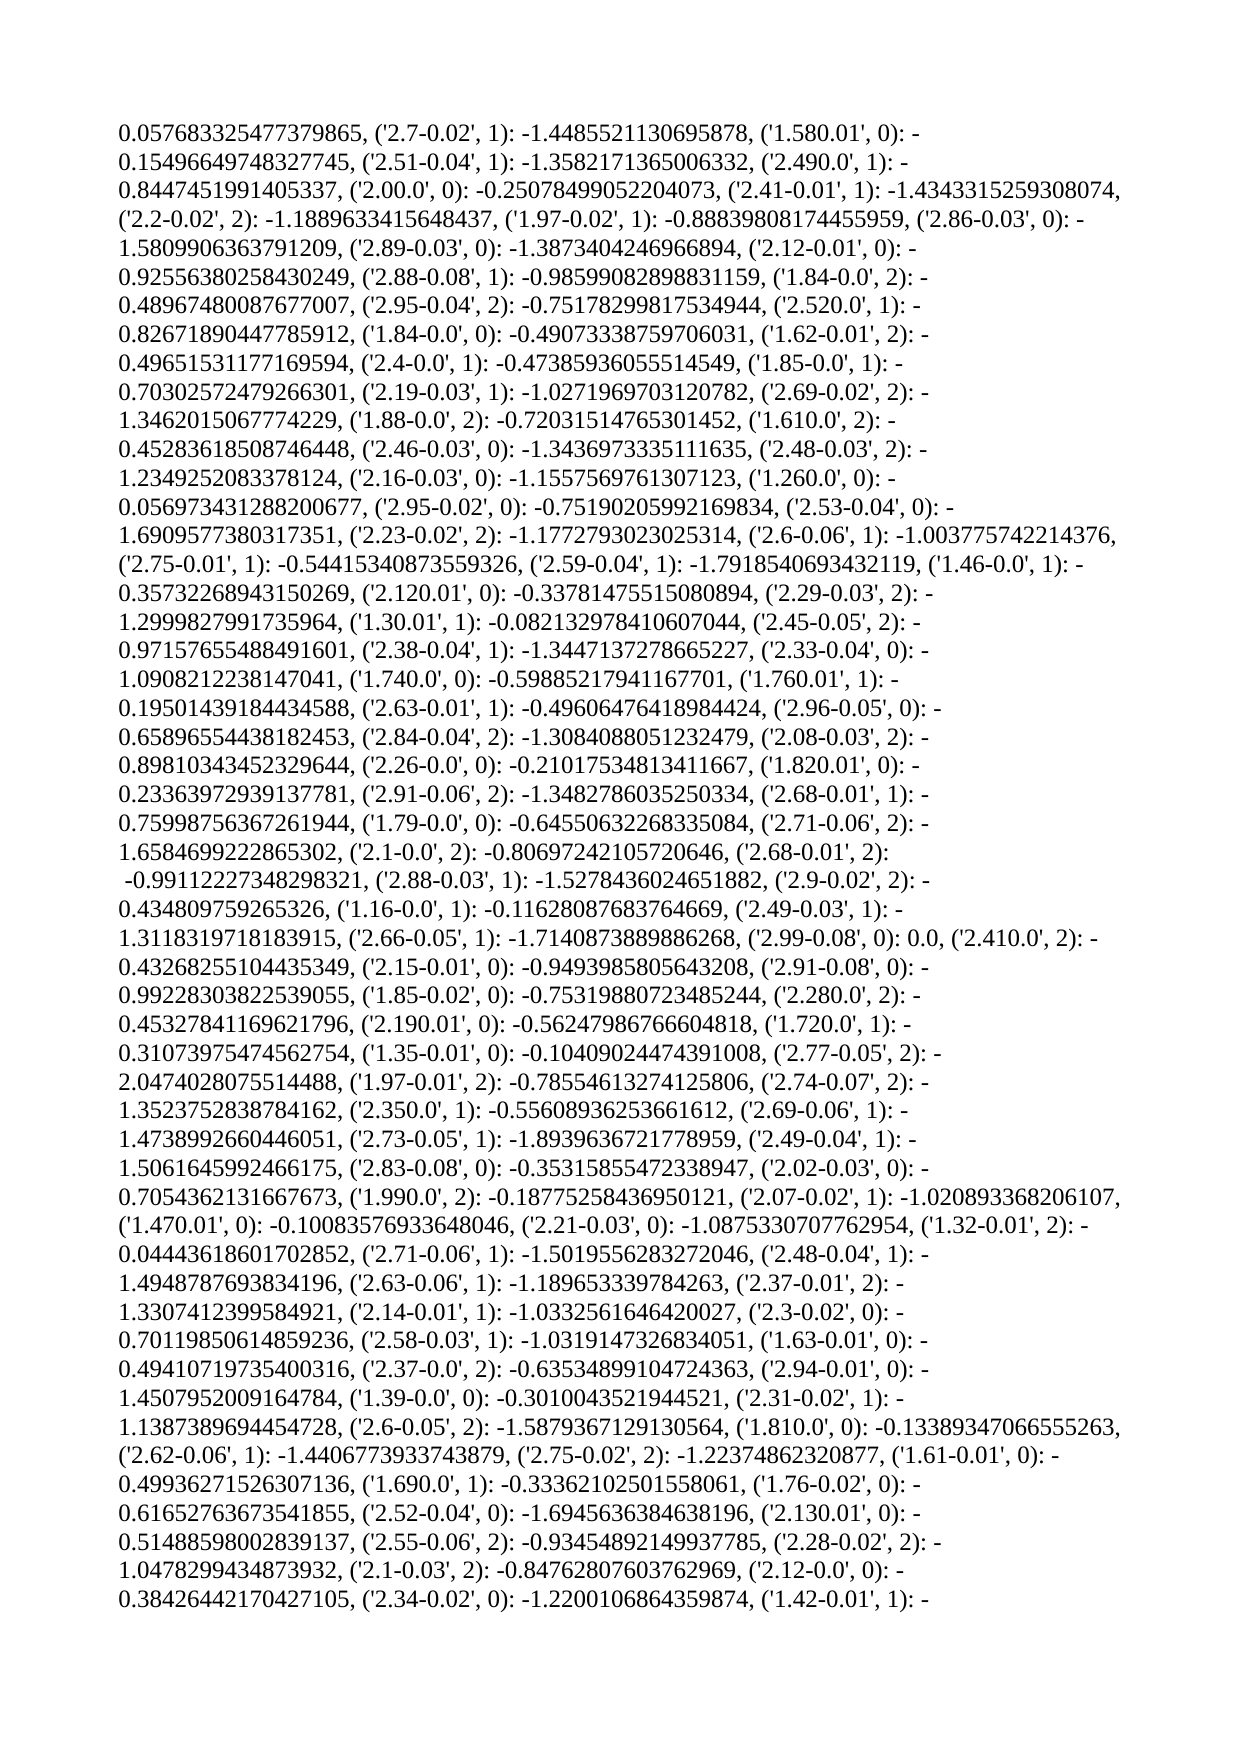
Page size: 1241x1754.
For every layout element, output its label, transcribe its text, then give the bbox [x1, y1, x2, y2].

text -0.057683325477379865, ('2.7-0.02', 1): -1.4485521130695878, ('1.580.01', 0): -0.15496649748327745, ('2.51-0.04', 1): -1.3582171365006332, ('2.490.0', 1): -0.8447451991405337, ('2.00.0', 0): -0.25078499052204073, ('2.41-0.01', 1): -1.4343315259308074, ('2.2-0.02', 2): -1.1889633415648437, ('1.97-0.02', 1): -0.88839808174455959, ('2.86-0.03', 0): -1.5809906363791209, ('2.89-0.03', 0): -1.3873404246966894, ('2.12-0.01', 0): -0.92556380258430249, ('2.88-0.08', 1): -0.98599082898831159, ('1.84-0.0', 2): -0.48967480087677007, ('2.95-0.04', 2): -0.75178299817534944, ('2.520.0', 1): -0.82671890447785912, ('1.84-0.0', 0): -0.49073338759706031, ('1.62-0.01', 2): -0.49651531177169594, ('2.4-0.0', 1): -0.47385936055514549, ('1.85-0.0', 1): -0.70302572479266301, ('2.19-0.03', 1): -1.0271969703120782, ('2.69-0.02', 2): -1.3462015067774229, ('1.88-0.0', 2): -0.72031514765301452, ('1.610.0', 2): -0.45283618508746448, ('2.46-0.03', 0): -1.3436973335111635, ('2.48-0.03', 2): -1.2349252083378124, ('2.16-0.03', 0): -1.1557569761307123, ('1.260.0', 0): -0.056973431288200677, ('2.95-0.02', 0): -0.75190205992169834, ('2.53-0.04', 0): -1.6909577380317351, ('2.23-0.02', 2): -1.1772793023025314, ('2.6-0.06', 1): -1.003775742214376, ('2.75-0.01', 1): -0.54415340873559326, ('2.59-0.04', 1): -1.7918540693432119, ('1.46-0.0', 1): -0.35732268943150269, ('2.120.01', 0): -0.33781475515080894, ('2.29-0.03', 2): -1.2999827991735964, ('1.30.01', 1): -0.082132978410607044, ('2.45-0.05', 2): -0.97157655488491601, ('2.38-0.04', 1): -1.3447137278665227, ('2.33-0.04', 0): -1.0908212238147041, ('1.740.0', 0): -0.59885217941167701, ('1.760.01', 1): -0.19501439184434588, ('2.63-0.01', 1): -0.49606476418984424, ('2.96-0.05', 0): -0.65896554438182453, ('2.84-0.04', 2): -1.3084088051232479, ('2.08-0.03', 2): -0.89810343452329644, ('2.26-0.0', 0): -0.21017534813411667, ('1.820.01', 0): -0.23363972939137781, ('2.91-0.06', 2): -1.3482786035250334, ('2.68-0.01', 1): -0.75998756367261944, ('1.79-0.0', 0): -0.64550632268335084, ('2.71-0.06', 2): -1.6584699222865302, ('2.1-0.0', 2): -0.80697242105720646, ('2.68-0.01', 2): [118, 118, 1122, 866]
text -0.99112227348298321, ('2.88-0.03', 1): -1.5278436024651882, ('2.9-0.02', 2): -0.434809759265326, ('1.16-0.0', 1): -0.11628087683764669, ('2.49-0.03', 1): -1.3118319718183915, ('2.66-0.05', 1): -1.7140873889886268, ('2.99-0.08', 0): 0.0, ('2.410.0', 2): -0.43268255104435349, ('2.15-0.01', 0): -0.9493985805643208, ('2.91-0.08', 0): -0.99228303822539055, ('1.85-0.02', 0): -0.75319880723485244, ('2.280.0', 2): -0.45327841169621796, ('2.190.01', 0): -0.56247986766604818, ('1.720.0', 1): -0.31073975474562754, ('1.35-0.01', 0): -0.10409024474391008, ('2.77-0.05', 2): -2.0474028075514488, ('1.97-0.01', 2): -0.78554613274125806, ('2.74-0.07', 2): -1.3523752838784162, ('2.350.0', 1): -0.55608936253661612, ('2.69-0.06', 1): -1.4738992660446051, ('2.73-0.05', 1): -1.8939636721778959, ('2.49-0.04', 1): -1.5061645992466175, ('2.83-0.08', 0): -0.35315855472338947, ('2.02-0.03', 0): -0.7054362131667673, ('1.990.0', 2): -0.18775258436950121, ('2.07-0.02', 1): -1.020893368206107, ('1.470.01', 0): -0.10083576933648046, ('2.21-0.03', 0): -1.0875330707762954, ('1.32-0.01', 2): -0.04443618601702852, ('2.71-0.06', 1): -1.5019556283272046, ('2.48-0.04', 1): -1.4948787693834196, ('2.63-0.06', 1): -1.189653339784263, ('2.37-0.01', 2): -1.3307412399584921, ('2.14-0.01', 1): -1.0332561646420027, ('2.3-0.02', 0): -0.70119850614859236, ('2.58-0.03', 1): -1.0319147326834051, ('1.63-0.01', 0): -0.49410719735400316, ('2.37-0.0', 2): -0.63534899104724363, ('2.94-0.01', 0): -1.4507952009164784, ('1.39-0.0', 0): -0.3010043521944521, ('2.31-0.02', 1): -1.1387389694454728, ('2.6-0.05', 2): -1.5879367129130564, ('1.810.0', 0): -0.13389347066555263, ('2.62-0.06', 1): -1.4406773933743879, ('2.75-0.02', 2): -1.22374862320877, ('1.61-0.01', 0): -0.49936271526307136, ('1.690.0', 1): -0.33362102501558061, ('1.76-0.02', 0): -0.61652763673541855, ('2.52-0.04', 0): -1.6945636384638196, ('2.130.01', 0): -0.51488598002839137, ('2.55-0.06', 2): -0.93454892149937785, ('2.28-0.02', 2): -1.0478299434873932, ('2.1-0.03', 2): -0.84762807603762969, ('2.12-0.0', 0): -0.38426442170427105, ('2.34-0.02', 0): -1.2200106864359874, ('1.42-0.01', 1): [118, 866, 1122, 1613]
